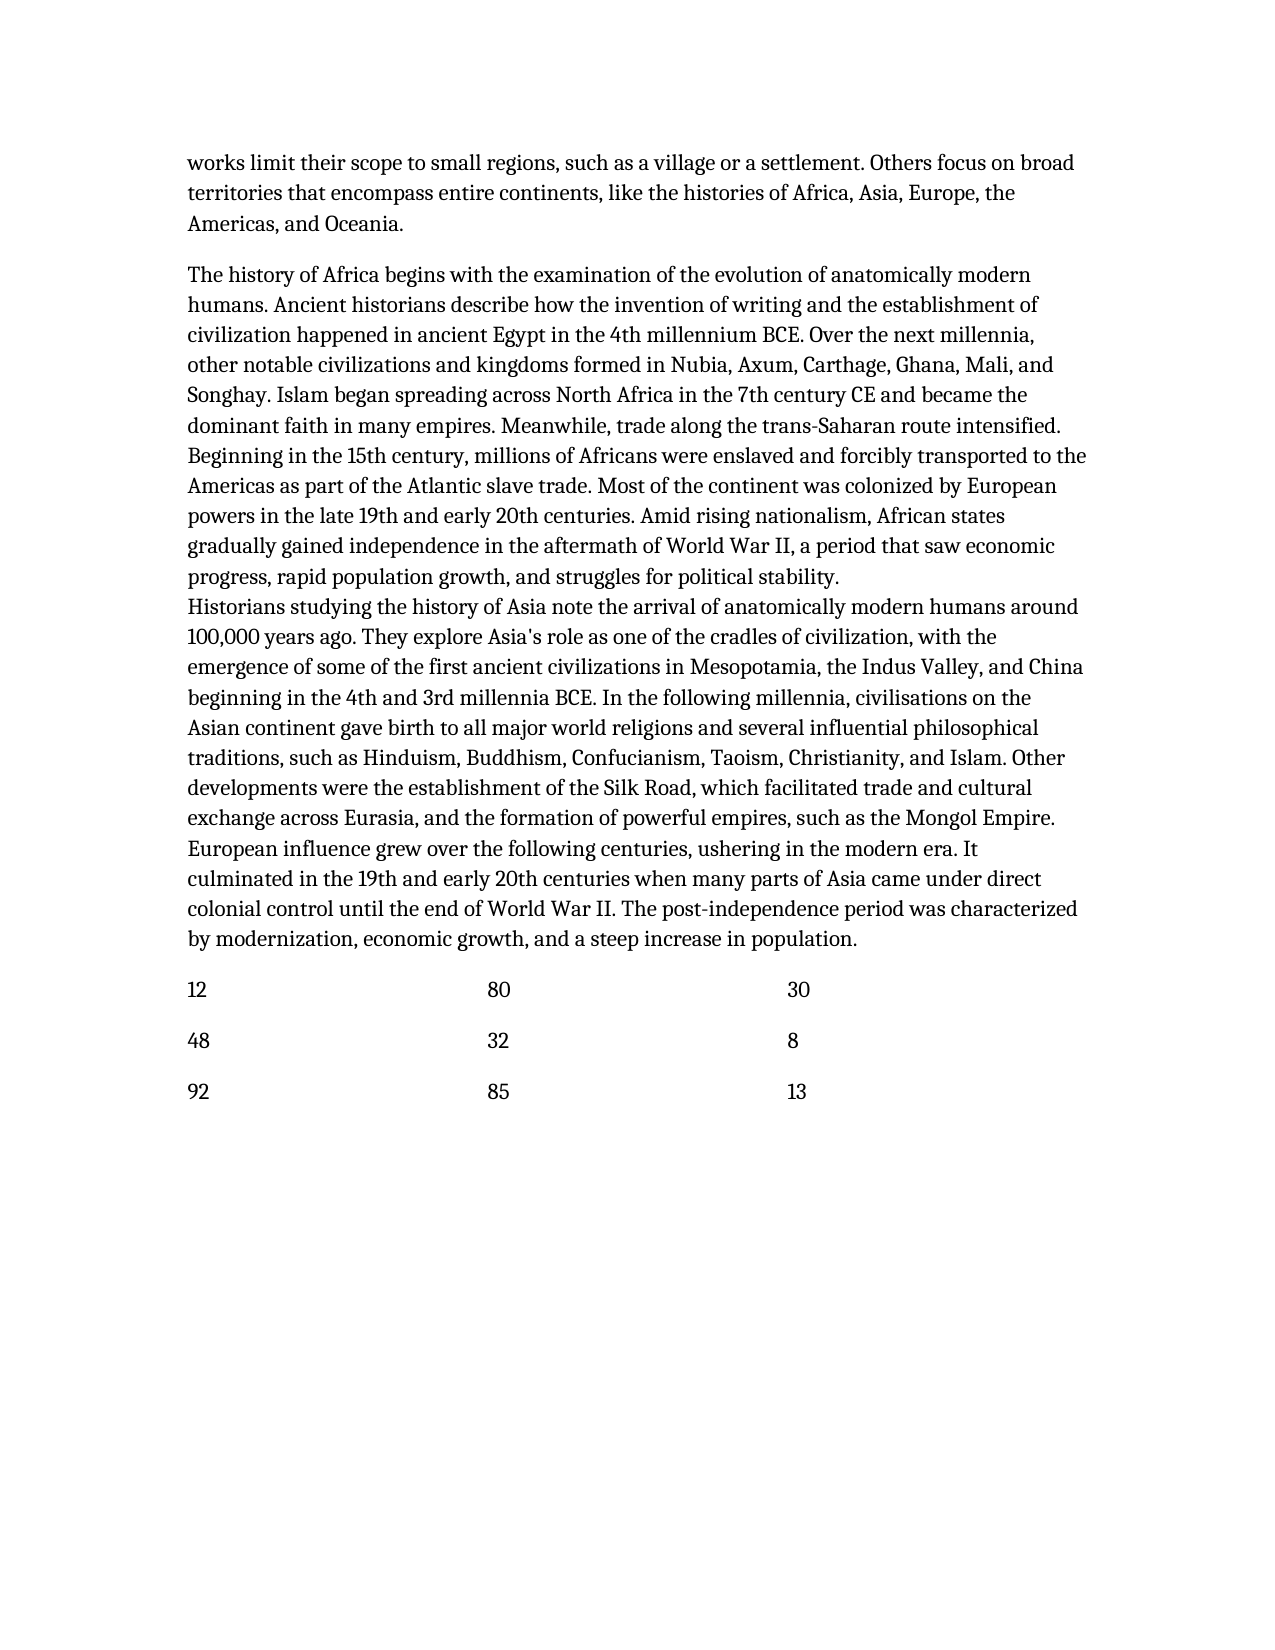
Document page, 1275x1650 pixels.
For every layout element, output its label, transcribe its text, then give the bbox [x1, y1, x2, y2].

table_cell 13 [776, 1079, 1076, 1130]
table_cell 92 [176, 1079, 476, 1130]
table_header 30 [776, 977, 1076, 1028]
table_cell 32 [476, 1028, 776, 1079]
text works limit their scope to small regions, such as a village or a settlement. Others focus on broad territories that encompass entire continents, like the histories of Africa, Asia, Europe, the Americas, and Oceania. [187, 150, 1087, 237]
table_header 80 [476, 977, 776, 1028]
table_cell 8 [776, 1028, 1076, 1079]
table_header 12 [176, 977, 476, 1028]
table_cell 85 [476, 1079, 776, 1130]
table_cell 48 [176, 1028, 476, 1079]
text The history of Africa begins with the examination of the evolution of anatomically modern humans. Ancient historians describe how the invention of writing and the establishment of civilization happened in ancient Egypt in the 4th millennium BCE. Over the next millennia, other notable civilizations and kingdoms formed in Nubia, Axum, Carthage, Ghana, Mali, and Songhay. Islam began spreading across North Africa in the 7th century CE and became the dominant faith in many empires. Meanwhile, trade along the trans-Saharan route intensified. Beginning in the 15th century, millions of Africans were enslaved and forcibly transported to the Americas as part of the Atlantic slave trade. Most of the continent was colonized by European powers in the late 19th and early 20th centuries. Amid rising nationalism, African states gradually gained independence in the aftermath of World War II, a period that saw economic progress, rapid population growth, and struggles for political stability. Historians studying the history of Asia note the arrival of anatomically modern humans around 100,000 years ago. They explore Asia's role as one of the cradles of civilization, with the emergence of some of the first ancient civilizations in Mesopotamia, the Indus Valley, and China beginning in the 4th and 3rd millennia BCE. In the following millennia, civilisations on the Asian continent gave birth to all major world religions and several influential philosophical traditions, such as Hinduism, Buddhism, Confucianism, Taoism, Christianity, and Islam. Other developments were the establishment of the Silk Road, which facilitated trade and cultural exchange across Eurasia, and the formation of powerful empires, such as the Mongol Empire. European influence grew over the following centuries, ushering in the modern era. It culminated in the 19th and early 20th centuries when many parts of Asia came under direct colonial control until the end of World War II. The post-independence period was characterized by modernization, economic growth, and a steep increase in population. [187, 261, 1087, 952]
